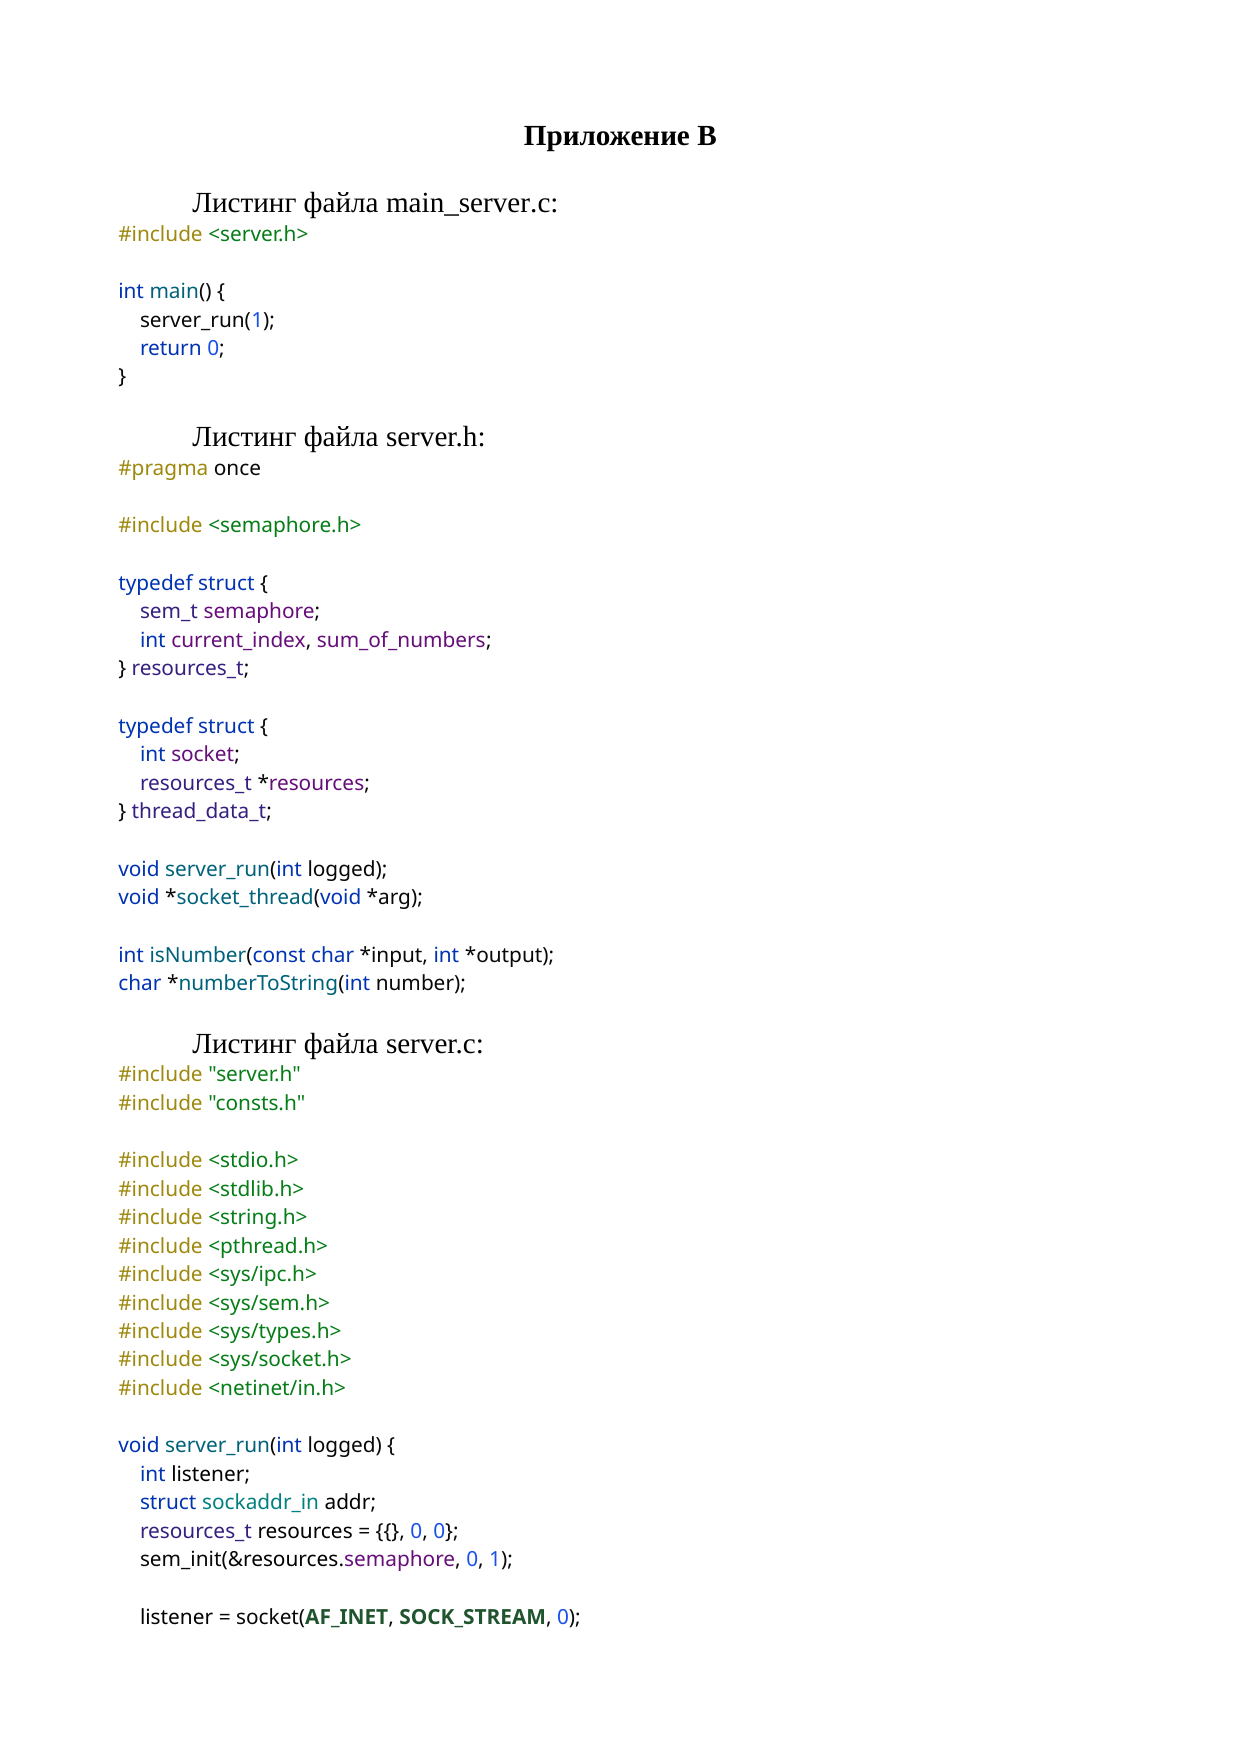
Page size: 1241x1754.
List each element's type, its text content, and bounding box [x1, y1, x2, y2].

text Листинг файла server.c: [118, 1026, 1122, 1059]
text Листинг файла main_server.c: [118, 185, 1122, 219]
text #include "server.h" #include "consts.h" #include <stdio.h> #include <stdlib.h> #include <string.h> #include <pthread.h> #include <sys/ipc.h> #include <sys/sem.h> #include <sys/types.h> #include <sys/socket.h> #include <netinet/in.h> void server_run(int logged) { int listener; struct sockaddr_in addr; resources_t resources = {{}, 0, 0}; sem_init(&resources.semaphore, 0, 1); listener = socket(AF_INET, SOCK_STREAM, 0); [118, 1059, 1122, 1630]
text #include <server.h> int main() { server_run(1); return 0; } [118, 219, 1122, 390]
text Листинг файла server.h: [118, 419, 1122, 453]
text #pragma once #include <semaphore.h> typedef struct { sem_t semaphore; int current_index, sum_of_numbers; } resources_t; typedef struct { int socket; resources_t *resources; } thread_data_t; void server_run(int logged); void *socket_thread(void *arg); int isNumber(const char *input, int *output); char *numberToString(int number); [118, 453, 1122, 997]
text Приложение В [118, 118, 1122, 152]
